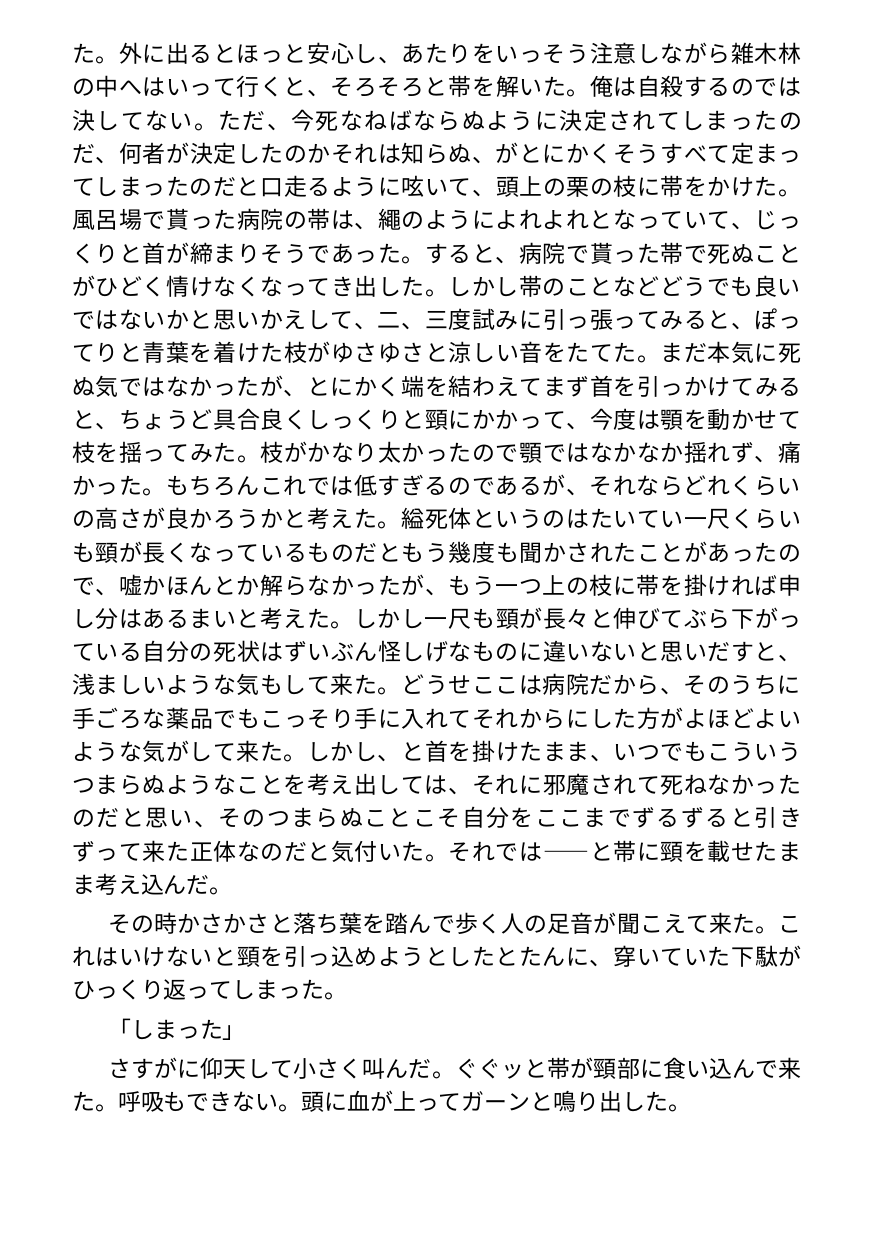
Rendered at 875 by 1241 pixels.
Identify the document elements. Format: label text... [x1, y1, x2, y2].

text さすがに仰天して小さく叫んだ。ぐぐッと帯が頸部に食い込んで来た。呼吸もできない。頭に血が上ってガーンと鳴り出した。 [72, 1051, 802, 1117]
text た。外に出るとほっと安心し、あたりをいっそう注意しながら雑木林の中へはいって行くと、そろそろと帯を解いた。俺は自殺するのでは決してない。ただ、今死なねばならぬように決定されてしまったのだ、何者が決定したのかそれは知らぬ、がとにかくそうすべて定まってしまったのだと口走るように呟いて、頭上の栗の枝に帯をかけた。風呂場で貰った病院の帯は、繩のようによれよれとなっていて、じっくりと首が締まりそうであった。すると、病院で貰った帯で死ぬことがひどく情けなくなってき出した。しかし帯のことなどどうでも良いではないかと思いかえして、二、三度試みに引っ張ってみると、ぽってりと青葉を着けた枝がゆさゆさと涼しい音をたてた。まだ本気に死ぬ気ではなかったが、とにかく端を結わえてまず首を引っかけてみると、ちょうど具合良くしっくりと頸にかかって、今度は顎を動かせて枝を揺ってみた。枝がかなり太かったので顎ではなかなか揺れず、痛かった。もちろんこれでは低すぎるのであるが、それならどれくらいの高さが良かろうかと考えた。縊死体というのはたいてい一尺くらいも頸が長くなっているものだともう幾度も聞かされたことがあったので、嘘かほんとか解らなかったが、もう一つ上の枝に帯を掛ければ申し分はあるまいと考えた。しかし一尺も頸が長々と伸びてぶら下がっている自分の死状はずいぶん怪しげなものに違いないと思いだすと、浅ましいような気もして来た。どうせここは病院だから、そのうちに手ごろな薬品でもこっそり手に入れてそれからにした方がよほどよいような気がして来た。しかし、と首を掛けたまま、いつでもこういうつまらぬようなことを考え出しては、それに邪魔されて死ねなかったのだと思い、そのつまらぬことこそ自分をここまでずるずると引きずって来た正体なのだと気付いた。それでは――と帯に頸を載せたまま考え込んだ。 [72, 36, 802, 900]
text その時かさかさと落ち葉を踏んで歩く人の足音が聞こえて来た。これはいけないと頸を引っ込めようとしたとたんに、穿いていた下駄がひっくり返ってしまった。 [72, 906, 802, 1006]
text 「しまった」 [72, 1012, 802, 1045]
